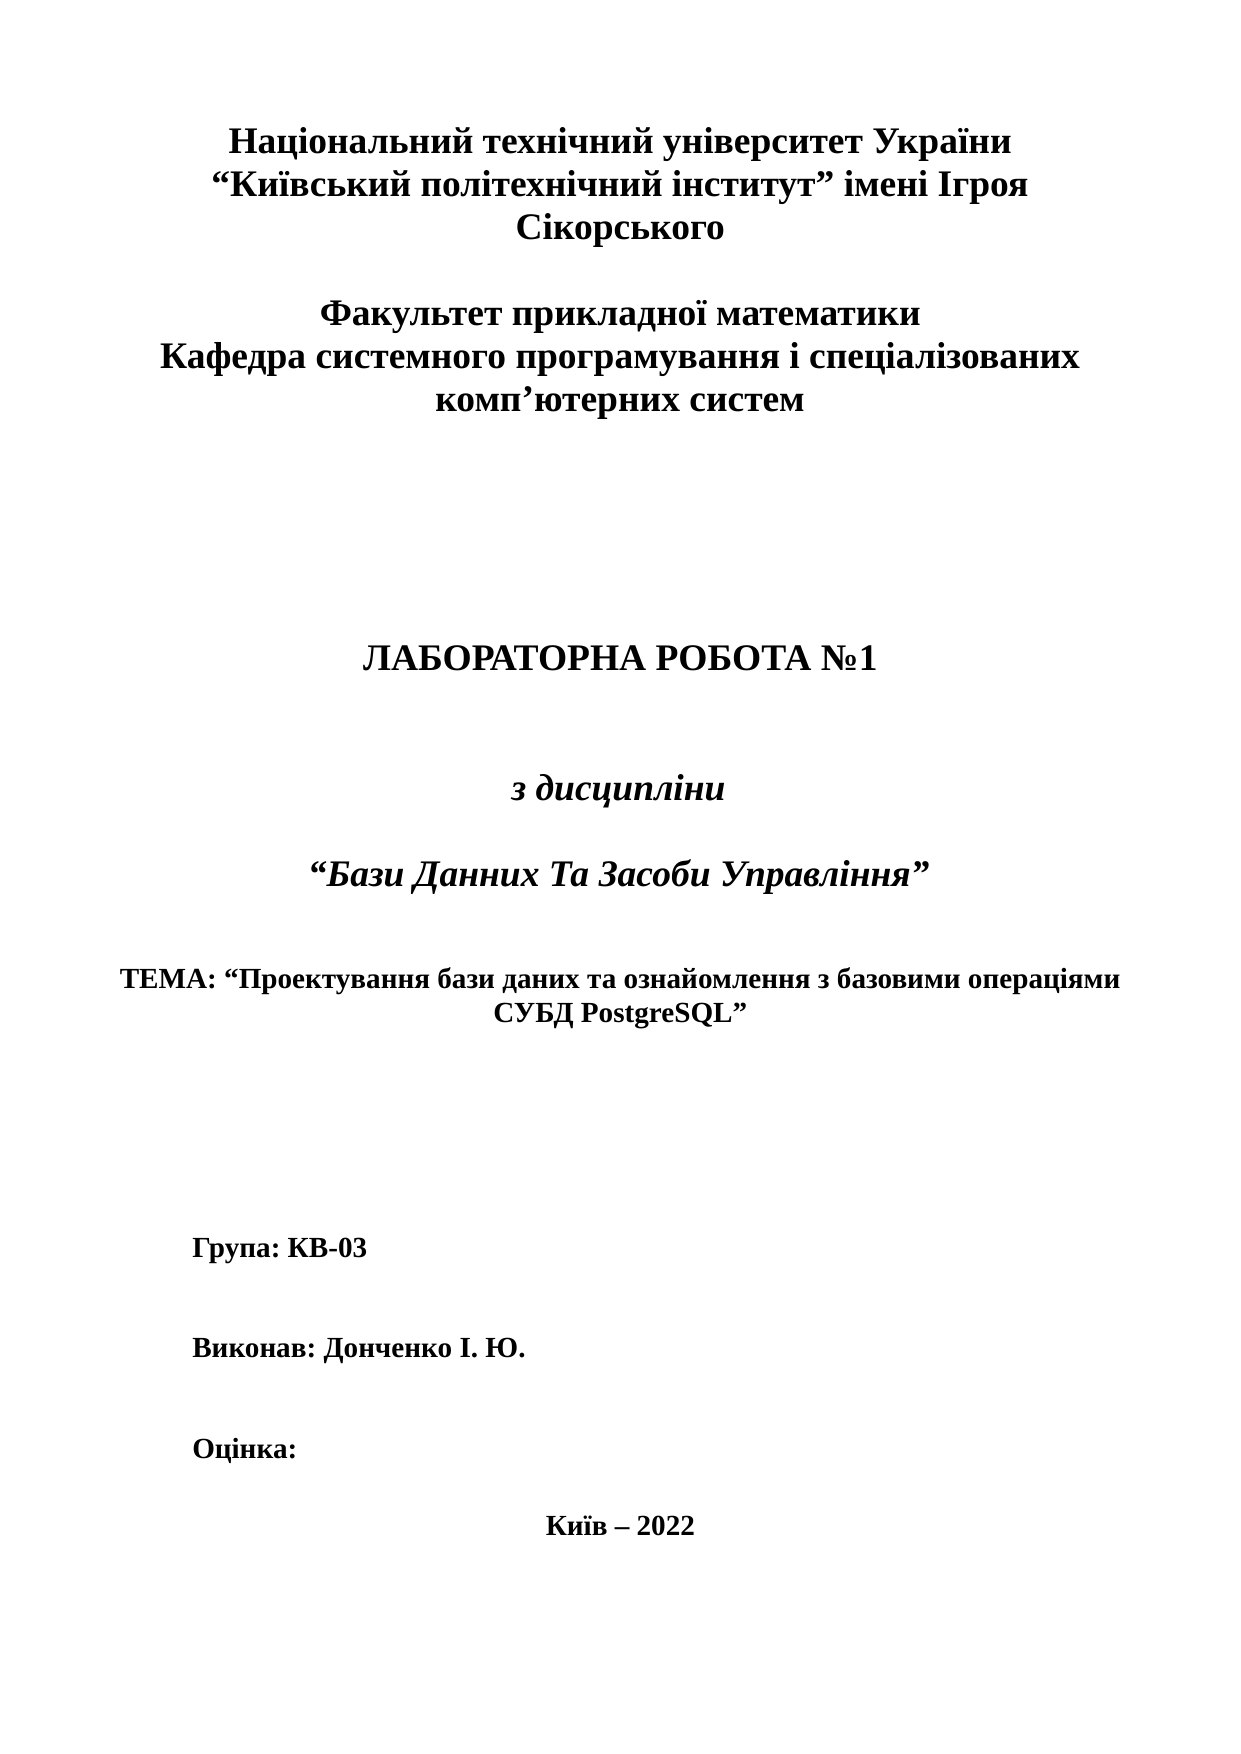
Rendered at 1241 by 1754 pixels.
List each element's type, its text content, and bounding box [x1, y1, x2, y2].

text Виконав: Донченко І. Ю. [118, 1297, 1122, 1364]
text ЛАБОРАТОРНА РОБОТА №1 [118, 636, 1122, 679]
text “Київський політехнічний інститут” імені Ігроя Сікорського [118, 161, 1122, 247]
text з дисципліни [118, 765, 1122, 808]
text Факультет прикладної математики [118, 291, 1122, 334]
text Національний технічний університет України [118, 118, 1122, 161]
text Київ – 2022 [118, 1508, 1122, 1542]
text ТЕМА: “Проектування бази даних та ознайомлення з базовими операціями СУБД PostgreSQL” [118, 961, 1122, 1028]
text Оцінка: [118, 1397, 1122, 1464]
text Кафедра системного програмування і спеціалізованих комп’ютерних систем [118, 334, 1122, 420]
text Група: КВ-03 [118, 1196, 1122, 1263]
text “Бази Данних Та Засоби Управління” [118, 851, 1122, 894]
